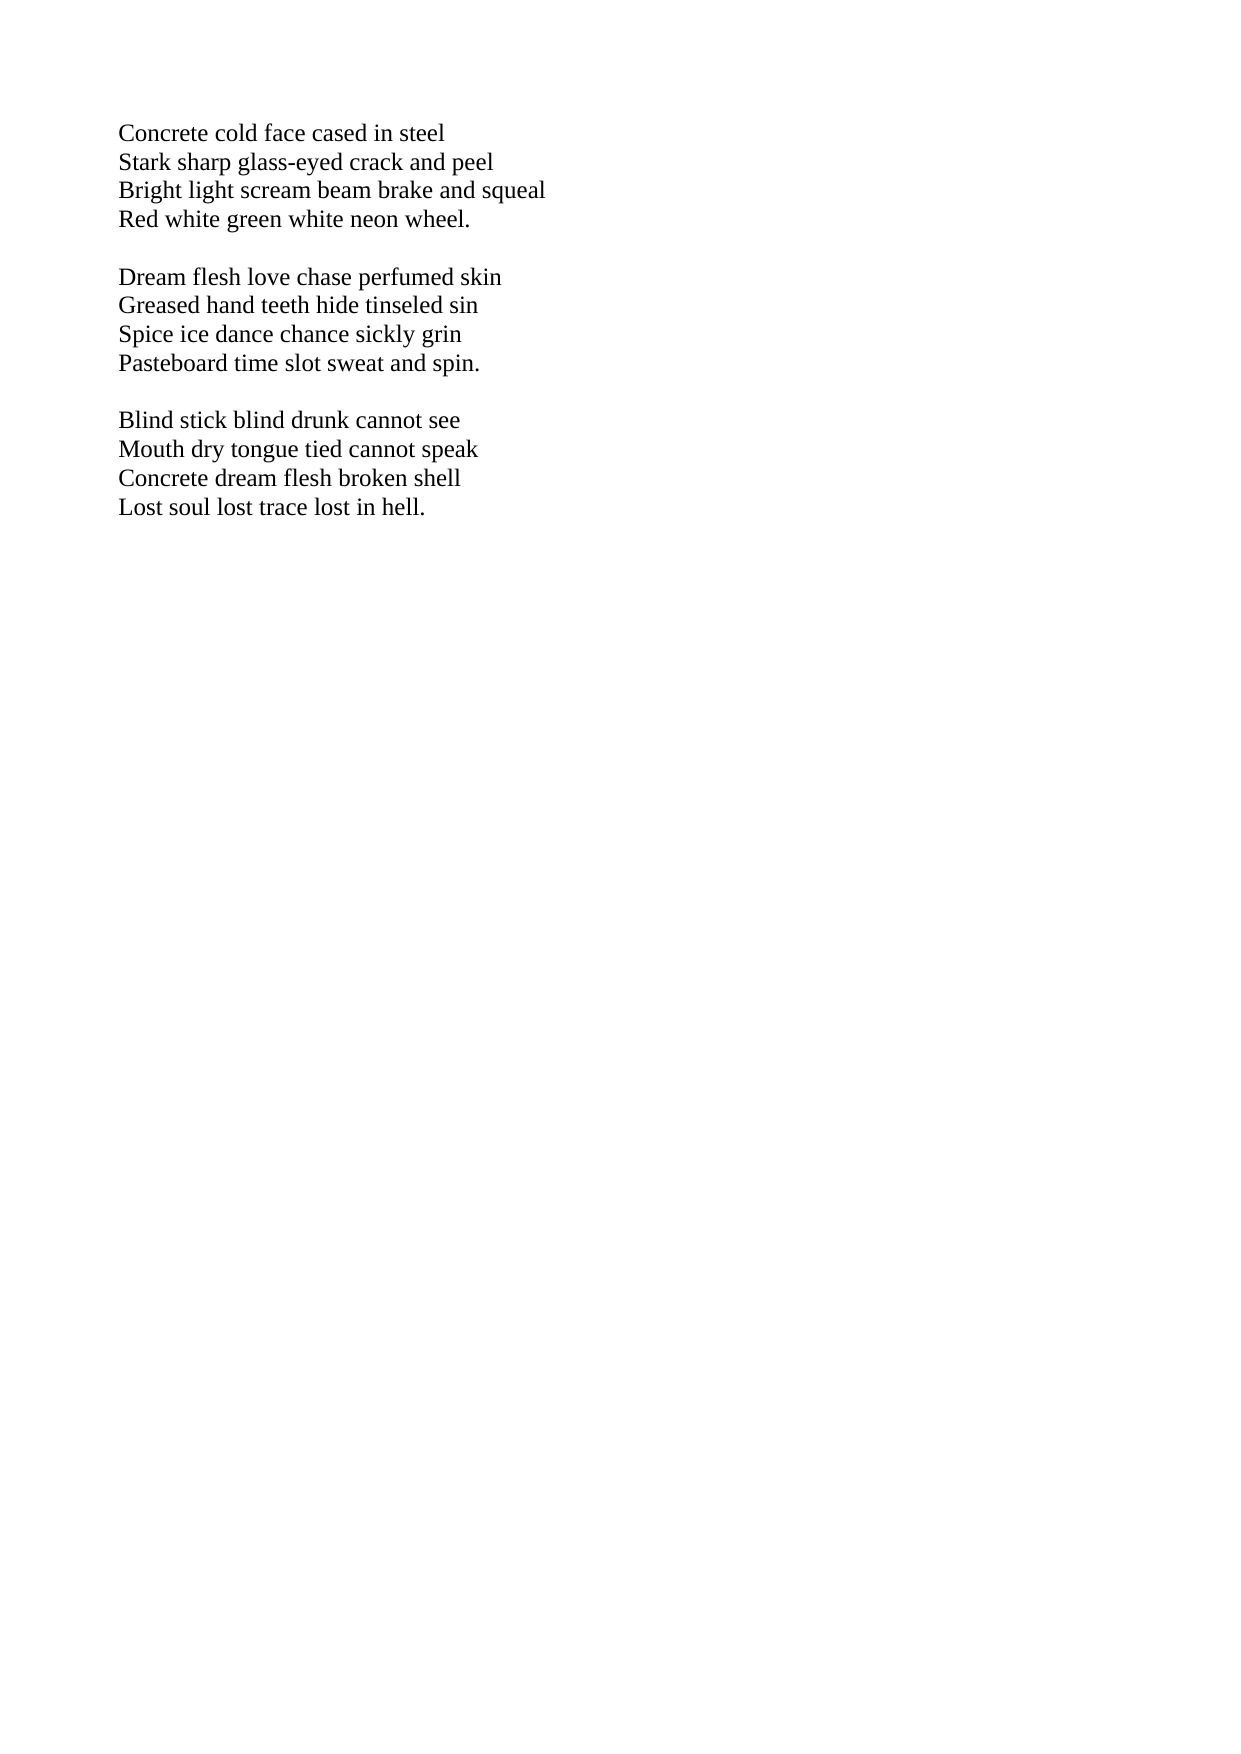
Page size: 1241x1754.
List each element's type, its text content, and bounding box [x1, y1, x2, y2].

text Concrete cold face cased in steel Stark sharp glass-eyed crack and peel Bright light scream beam brake and squeal Red white green white neon wheel. Dream flesh love chase perfumed skin Greased hand teeth hide tinseled sin Spice ice dance chance sickly grin Pasteboard time slot sweat and spin. Blind stick blind drunk cannot see Mouth dry tongue tied cannot speak Concrete dream flesh broken shell Lost soul lost trace lost in hell. [118, 118, 1122, 521]
